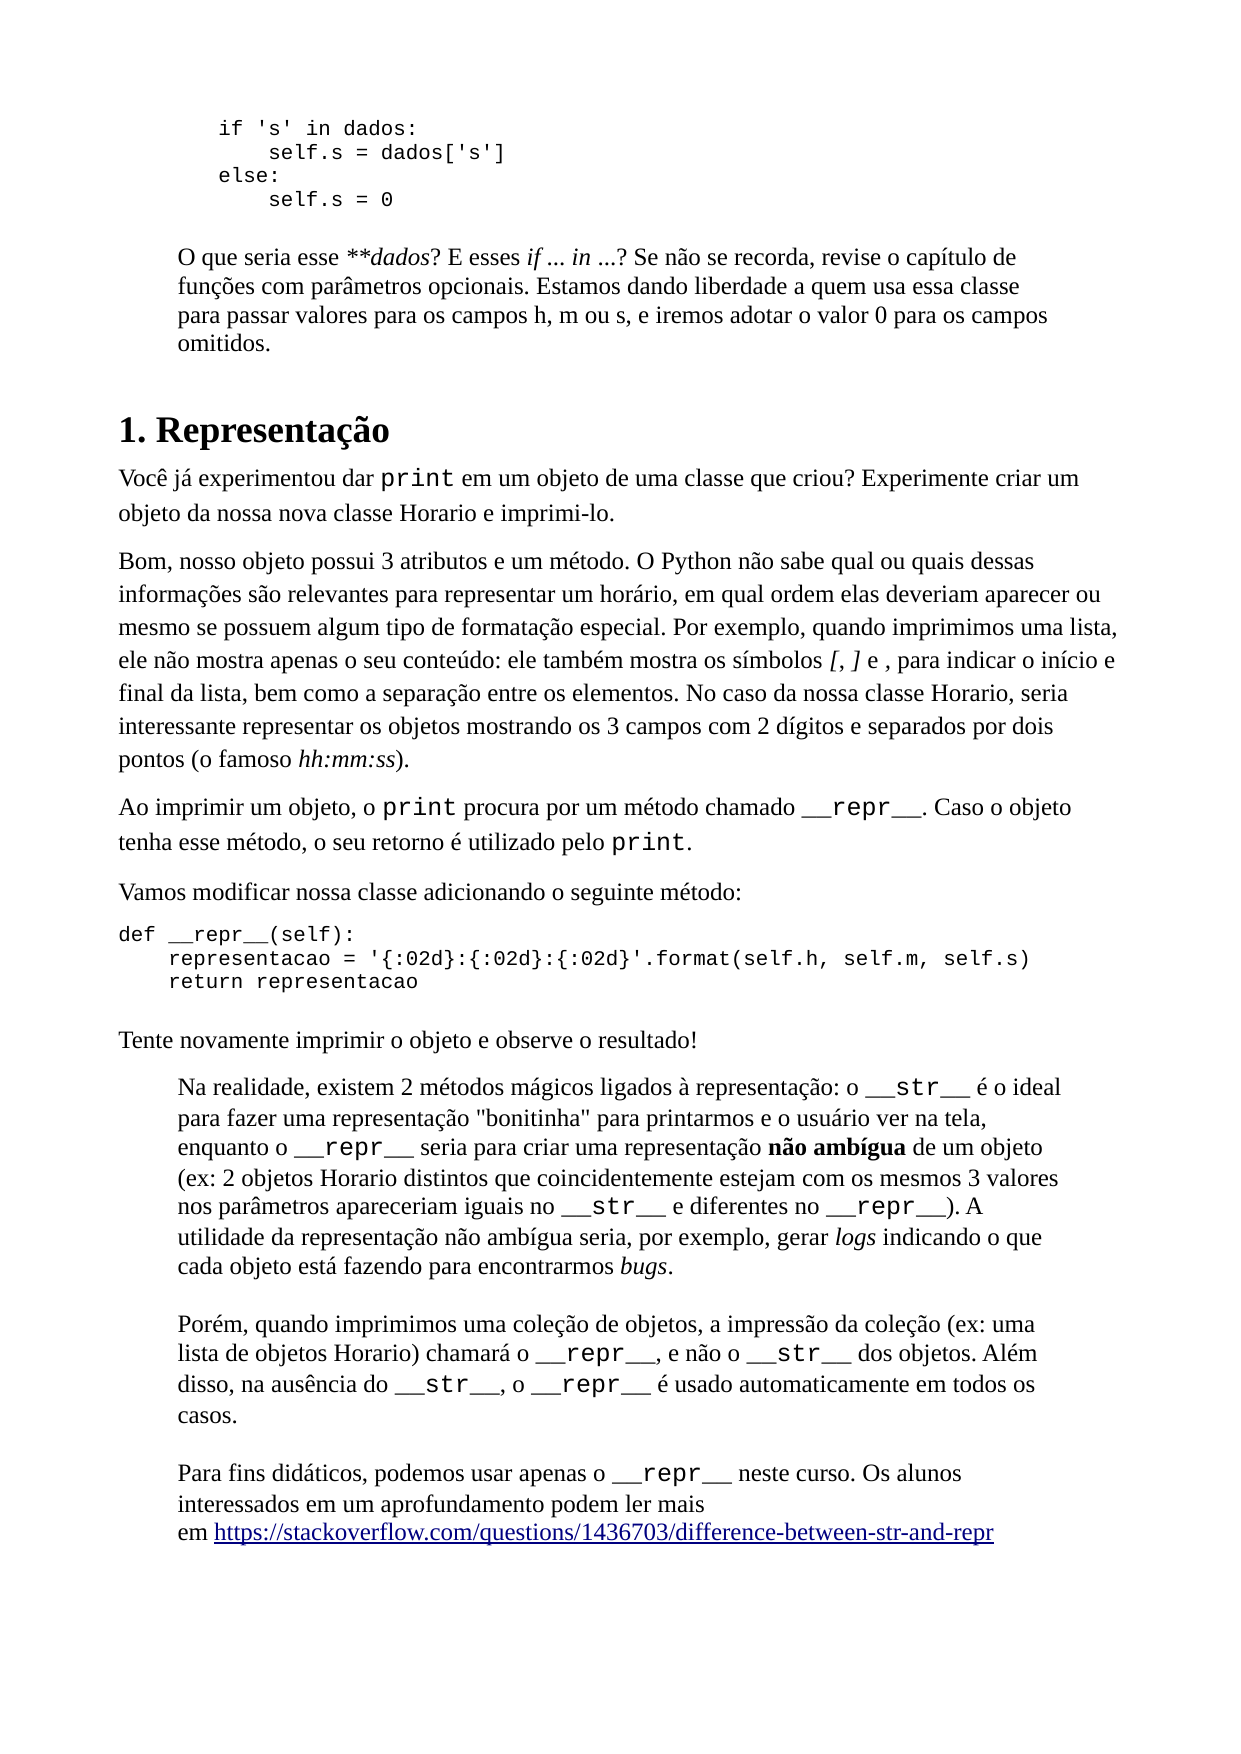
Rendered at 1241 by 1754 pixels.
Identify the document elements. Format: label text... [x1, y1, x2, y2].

text representacao = '{:02d}:{:02d}:{:02d}'.format(self.h, self.m, self.s) [118, 948, 1122, 972]
text Na realidade, existem 2 métodos mágicos ligados à representação: o __str__ é o ideal para fazer uma representação "bonitinha" para printarmos e o usuário ver na tela, enquanto o __repr__ seria para criar uma representação não ambígua de um objeto (ex: 2 objetos Horario distintos que coincidentemente estejam com os mesmos 3 valores nos parâmetros apareceriam iguais no __str__ e diferentes no __repr__). A utilidade da representação não ambígua seria, por exemplo, gerar logs indicando o que cada objeto está fazendo para encontrarmos bugs. [177, 1072, 1063, 1280]
text Vamos modificar nossa classe adicionando o seguinte método: [118, 877, 1122, 905]
text Porém, quando imprimimos uma coleção de objetos, a impressão da coleção (ex: uma lista de objetos Horario) chamará o __repr__, e não o __str__ dos objetos. Além disso, na ausência do __str__, o __repr__ é usado automaticamente em todos os casos. [177, 1309, 1063, 1428]
text Tente novamente imprimir o objeto e observe o resultado! [118, 1025, 1122, 1053]
text O que seria esse **dados? E esses if ... in ...? Se não se recorda, revise o capítulo de funções com parâmetros opcionais. Estamos dando liberdade a quem usa essa classe para passar valores para os campos h, m ou s, e iremos adotar o valor 0 para os campos omitidos. [177, 242, 1063, 357]
text self.s = dados['s'] [118, 142, 1122, 165]
subtitle 1. Representação [118, 407, 1122, 451]
text Para fins didáticos, podemos usar apenas o __repr__ neste curso. Os alunos interessados em um aprofundamento podem ler mais em https://stackoverflow.com/questions/1436703/difference-between-str-and-repr [177, 1458, 1063, 1546]
text self.s = 0 [118, 189, 1122, 213]
text Ao imprimir um objeto, o print procura por um método chamado __repr__. Caso o objeto tenha esse método, o seu retorno é utilizado pelo print. [118, 792, 1122, 857]
text Você já experimentou dar print em um objeto de uma classe que criou? Experimente criar um objeto da nossa nova classe Horario e imprimi-lo. [118, 463, 1122, 527]
text Bom, nosso objeto possui 3 atributos e um método. O Python não sabe qual ou quais dessas informações são relevantes para representar um horário, em qual ordem elas deveriam aparecer ou mesmo se possuem algum tipo de formatação especial. Por exemplo, quando imprimimos uma lista, ele não mostra apenas o seu conteúdo: ele também mostra os símbolos [, ] e , para indicar o início e final da lista, bem como a separação entre os elementos. No caso da nossa classe Horario, seria interessante representar os objetos mostrando os 3 campos com 2 dígitos e separados por dois pontos (o famoso hh:mm:ss). [118, 546, 1122, 773]
text return representacao [118, 972, 1122, 995]
text else: [118, 165, 1122, 189]
text if 's' in dados: [118, 118, 1122, 142]
text def __repr__(self): [118, 924, 1122, 948]
